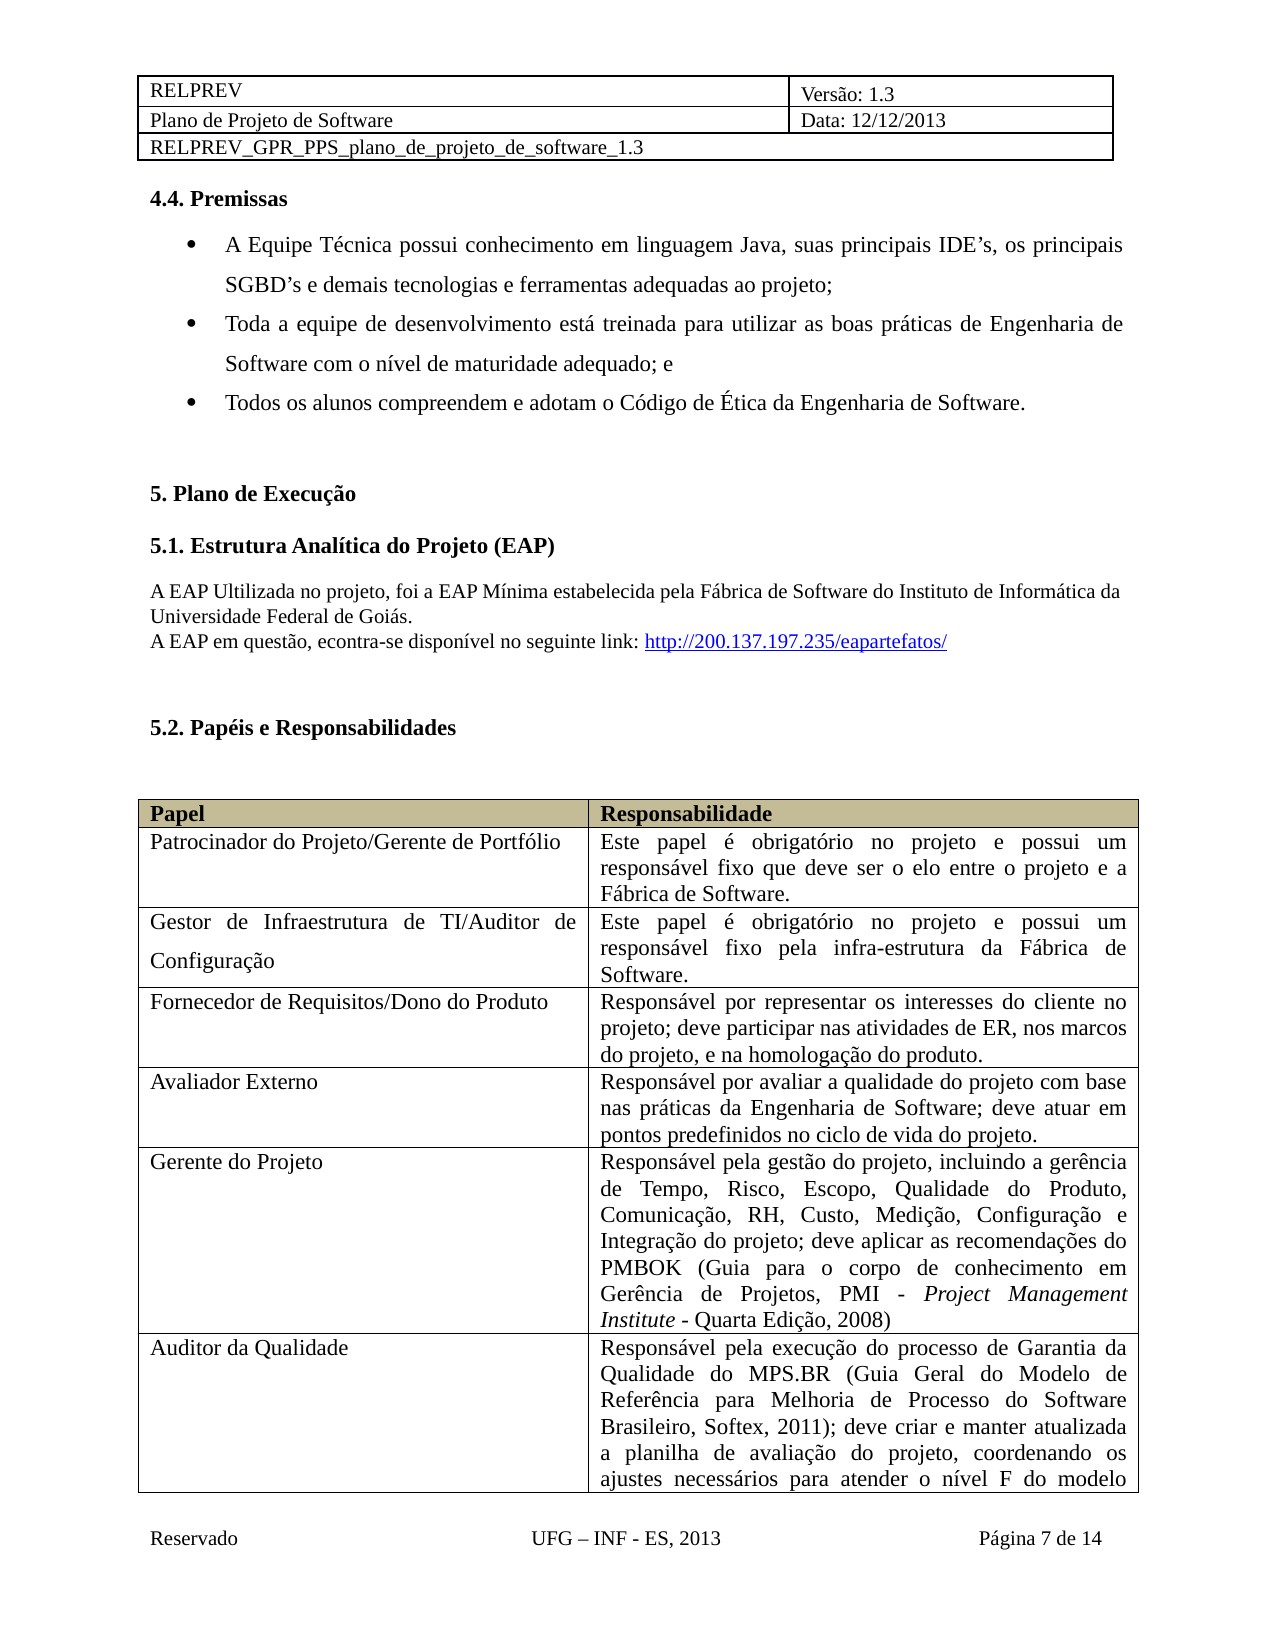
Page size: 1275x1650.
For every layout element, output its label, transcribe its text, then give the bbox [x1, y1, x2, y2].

table_cell Este papel é obrigatório no projeto e possui um responsável fixo pela infra-estrutura da Fábrica de Software. [589, 908, 1138, 987]
table_cell Gerente do Projeto [139, 1148, 588, 1333]
subtitle 5. Plano de Execução [150, 481, 1125, 507]
subtitle 5.1. Estrutura Analítica do Projeto (EAP) [150, 532, 1125, 559]
text A EAP em questão, econtra-se disponível no seguinte link: http://200.137.197.235/eapartefatos/ [150, 628, 1125, 653]
table_header Responsabilidade [589, 800, 1138, 827]
list Toda a equipe de desenvolvimento está treinada para utilizar as boas práticas de Engenharia de Software com o nível de maturidade adequado; e [187, 310, 1125, 376]
list A Equipe Técnica possui conhecimento em linguagem Java, suas principais IDE’s, os principais SGBD’s e demais tecnologias e ferramentas adequadas ao projeto; [187, 231, 1125, 297]
table_cell Responsável pela execução do processo de Garantia da Qualidade do MPS.BR (Guia Geral do Modelo de Referência para Melhoria de Processo do Software Brasileiro, Softex, 2011); deve criar e manter atualizada a planilha de avaliação do projeto, coordenando os ajustes necessários para atender o nível F do modelo [589, 1334, 1138, 1492]
table_cell Patrocinador do Projeto/Gerente de Portfólio [139, 828, 588, 907]
text A EAP Ultilizada no projeto, foi a EAP Mínima estabelecida pela Fábrica de Software do Instituto de Informática da Universidade Federal de Goiás. [150, 578, 1125, 628]
subtitle 5.2. Papéis e Responsabilidades [150, 714, 1125, 741]
table_cell Auditor da Qualidade [139, 1334, 588, 1492]
table_cell Responsável por avaliar a qualidade do projeto com base nas práticas da Engenharia de Software; deve atuar em pontos predefinidos no ciclo de vida do projeto. [589, 1068, 1138, 1147]
table_cell Responsável pela gestão do projeto, incluindo a gerência de Tempo, Risco, Escopo, Qualidade do Produto, Comunicação, RH, Custo, Medição, Configuração e Integração do projeto; deve aplicar as recomendações do PMBOK (Guia para o corpo de conhecimento em Gerência de Projetos, PMI - Project Management Institute - Quarta Edição, 2008) [589, 1148, 1138, 1333]
table_cell Gestor de Infraestrutura de TI/Auditor de Configuração [139, 908, 588, 987]
table_cell Avaliador Externo [139, 1068, 588, 1147]
table_cell Este papel é obrigatório no projeto e possui um responsável fixo que deve ser o elo entre o projeto e a Fábrica de Software. [589, 828, 1138, 907]
subtitle 4.4. Premissas [150, 185, 1125, 212]
table_cell Fornecedor de Requisitos/Dono do Produto [139, 988, 588, 1067]
list Todos os alunos compreendem e adotam o Código de Ética da Engenharia de Software. [187, 389, 1125, 415]
table_header Papel [139, 800, 588, 827]
table_cell Responsável por representar os interesses do cliente no projeto; deve participar nas atividades de ER, nos marcos do projeto, e na homologação do produto. [589, 988, 1138, 1067]
